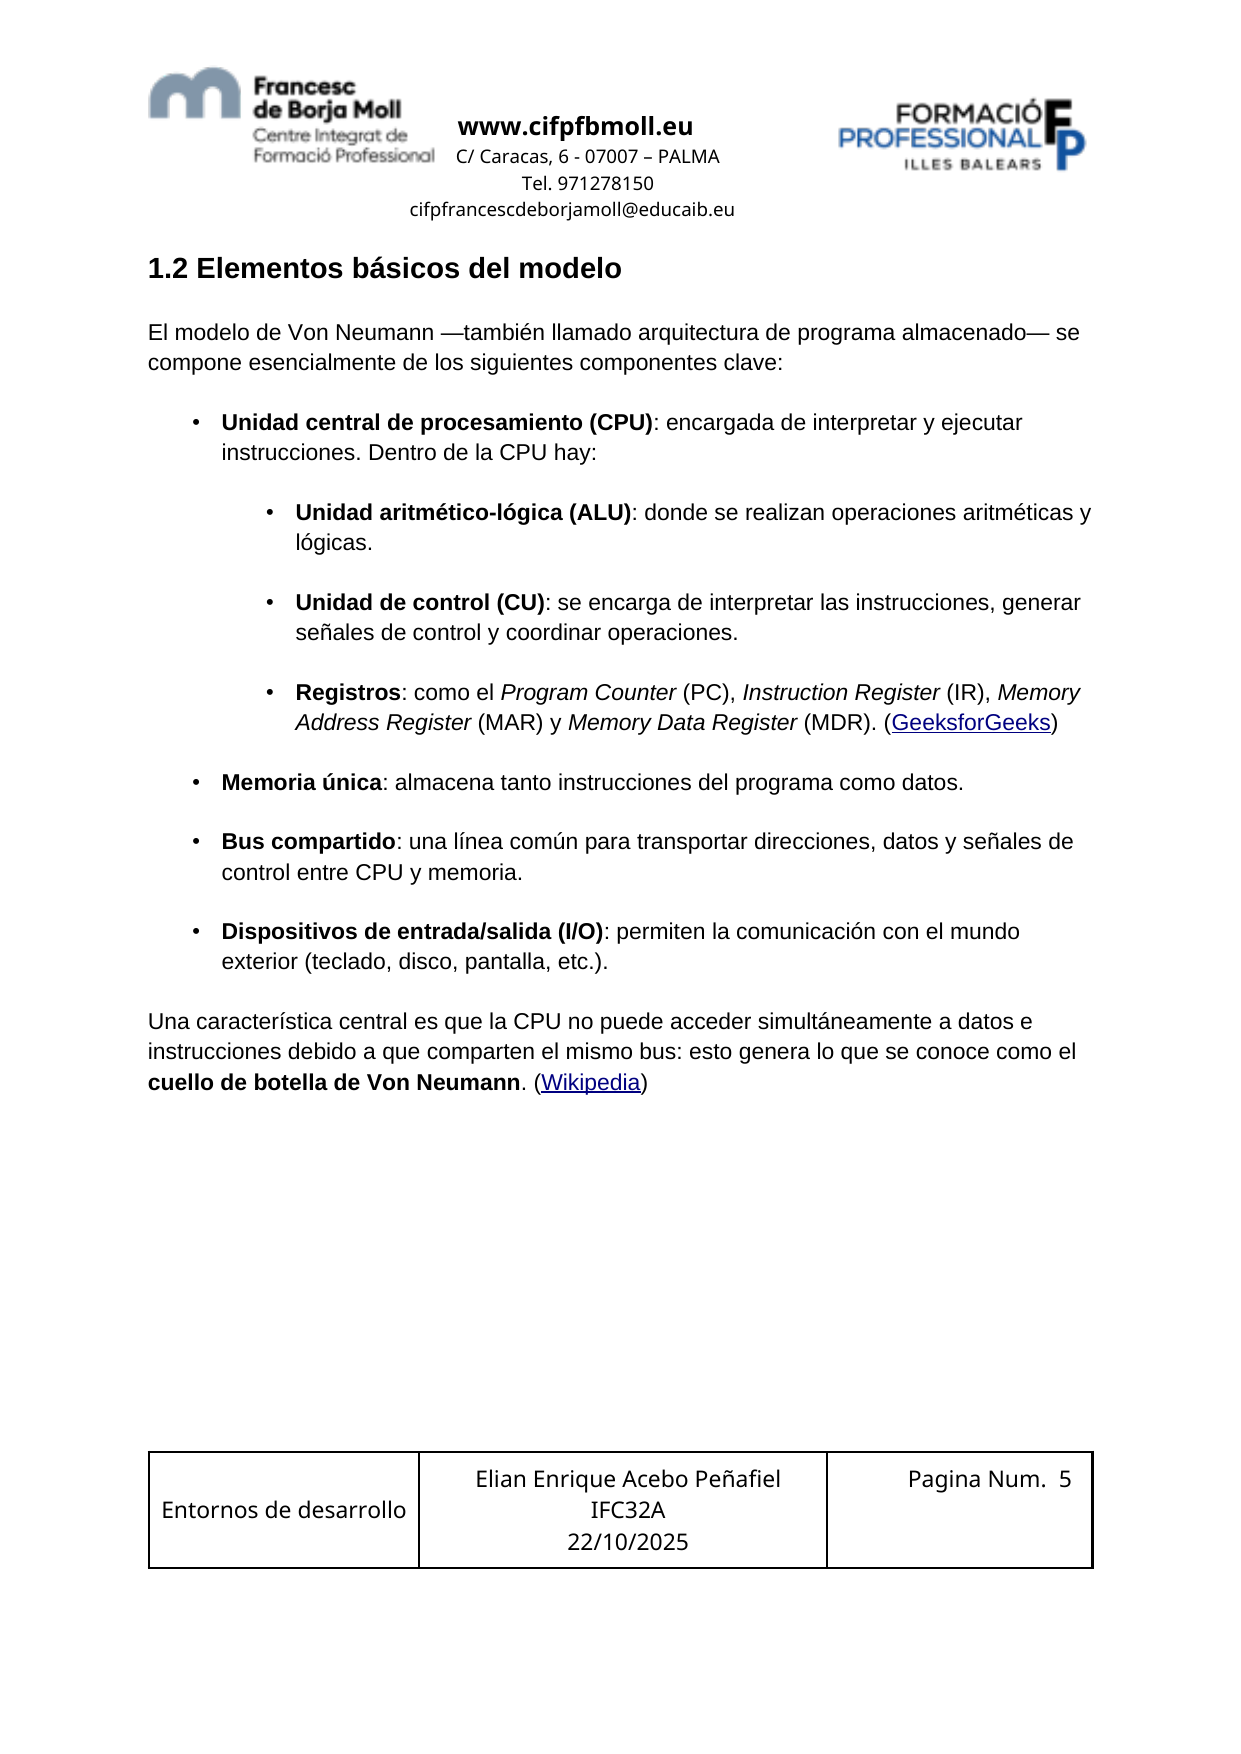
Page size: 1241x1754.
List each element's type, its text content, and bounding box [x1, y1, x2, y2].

picture [833, 43, 1093, 227]
list Unidad de control (CU): se encarga de interpretar las instrucciones, generar señales de control y coordinar operaciones. [266, 589, 1093, 645]
list Unidad aritmético-lógica (ALU): donde se realizan operaciones aritméticas y lógicas. [266, 499, 1093, 555]
text El modelo de Von Neumann —también llamado arquitectura de programa almacenado— se compone esencialmente de los siguientes componentes clave: [148, 319, 1093, 376]
list Registros: como el Program Counter (PC), Instruction Register (IR), Memory Address Register (MAR) y Memory Data Register (MDR). (GeeksforGeeks) [266, 679, 1093, 735]
list Dispositivos de entrada/salida (I/O): permiten la comunicación con el mundo exterior (teclado, disco, pantalla, etc.). [192, 918, 1093, 975]
list Memoria única: almacena tanto instrucciones del programa como datos. [192, 768, 1093, 795]
subtitle 1.2 Elementos básicos del modelo [148, 251, 1093, 284]
list Unidad central de procesamiento (CPU): encargada de interpretar y ejecutar instrucciones. Dentro de la CPU hay: [192, 409, 1093, 466]
picture [147, 64, 439, 169]
text Una característica central es que la CPU no puede acceder simultáneamente a datos e instrucciones debido a que comparten el mismo bus: esto genera lo que se conoce como el cuello de botella de Von Neumann. (Wikipedia) [148, 1008, 1093, 1095]
list Bus compartido: una línea común para transportar direcciones, datos y señales de control entre CPU y memoria. [192, 828, 1093, 885]
